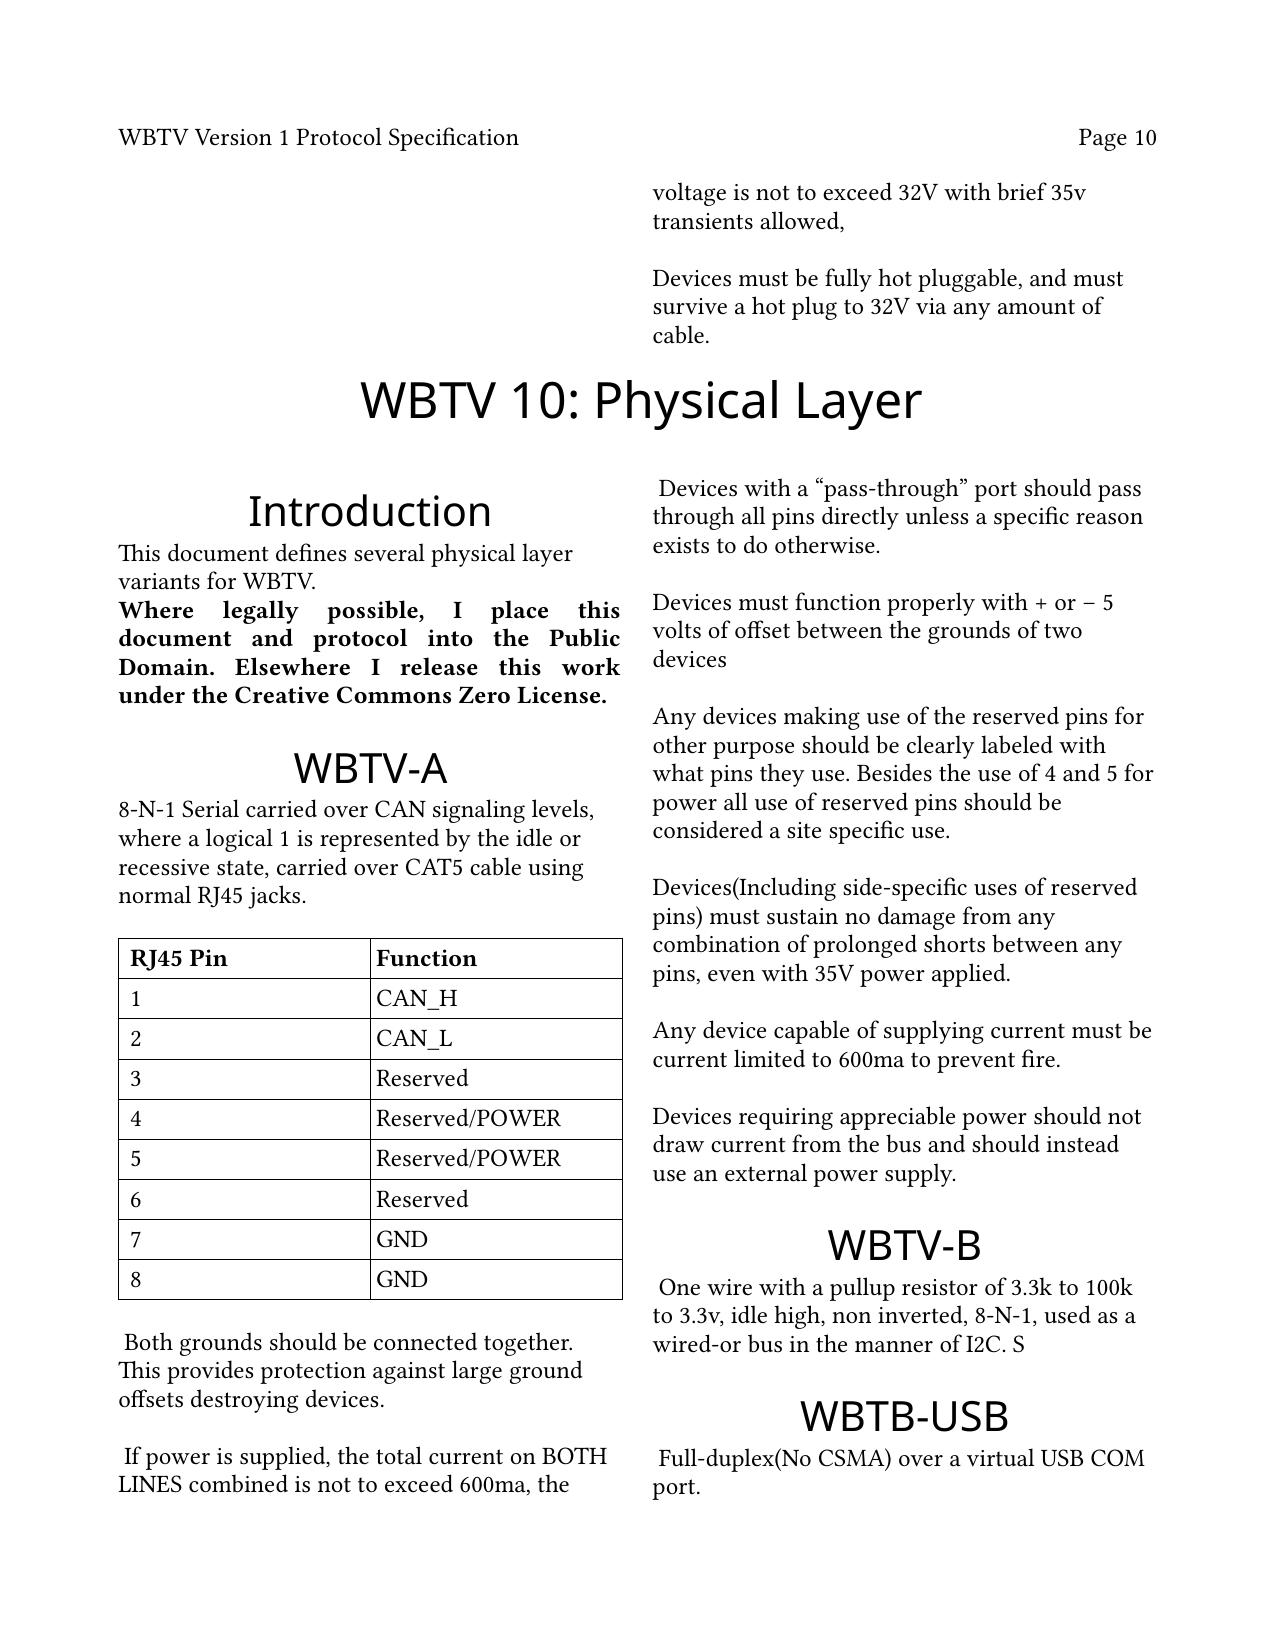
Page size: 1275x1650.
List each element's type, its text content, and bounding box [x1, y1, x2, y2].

table_cell 2 [119, 1019, 370, 1058]
text Devices with a “pass-through” port should pass through all pins directly unless a specific reason exists to do otherwise. [652, 474, 1155, 559]
table_cell Reserved/POWER [371, 1100, 622, 1139]
subtitle WBTB-USB [652, 1387, 1157, 1443]
table_cell Reserved [371, 1060, 622, 1098]
table_header Function [371, 939, 622, 978]
text Devices must be fully hot pluggable, and must survive a hot plug to 32V via any amount of cable. [652, 264, 1155, 349]
text Both grounds should be connected together. This provides protection against large ground offsets destroying devices. [118, 1328, 621, 1413]
text Devices(Including side-specific uses of reserved pins) must sustain no damage from any combination of prolonged shorts between any pins, even with 35V power applied. [652, 873, 1155, 987]
table_cell CAN_L [371, 1019, 622, 1058]
table_cell 4 [119, 1100, 370, 1139]
table_cell 1 [119, 979, 370, 1018]
table_cell 7 [119, 1220, 370, 1259]
text voltage is not to exceed 32V with brief 35v transients allowed, [652, 178, 1155, 235]
table_cell 6 [119, 1180, 370, 1219]
table_cell 3 [119, 1060, 370, 1098]
text Devices requiring appreciable power should not draw current from the bus and should instead use an external power supply. [652, 1102, 1155, 1187]
table_cell Reserved/POWER [371, 1140, 622, 1179]
subtitle WBTV 10: Physical Layer [115, 365, 1168, 433]
text Where legally possible, I place this document and protocol into the Public Domain. Elsewhere I release this work under the Creative Commons Zero License. [118, 596, 621, 710]
table_cell 8 [119, 1260, 370, 1299]
text Any devices making use of the reserved pins for other purpose should be clearly labeled with what pins they use. Besides the use of 4 and 5 for power all use of reserved pins should be considered a site specific use. [652, 702, 1155, 845]
table_cell CAN_H [371, 979, 622, 1018]
table_cell GND [371, 1220, 622, 1259]
table_cell 5 [119, 1140, 370, 1179]
text If power is supplied, the total current on BOTH LINES combined is not to exceed 600ma, the [118, 1442, 621, 1499]
table_cell Reserved [371, 1180, 622, 1219]
text Devices must function properly with + or – 5 volts of offset between the grounds of two devices [652, 588, 1155, 673]
table_header RJ45 Pin [119, 939, 370, 978]
text 8-N-1 Serial carried over CAN signaling levels, where a logical 1 is represented by the idle or recessive state, carried over CAT5 cable using normal RJ45 jacks. [118, 795, 621, 909]
text Full-duplex(No CSMA) over a virtual USB COM port. [652, 1443, 1155, 1501]
text One wire with a pullup resistor of 3.3k to 100k to 3.3v, idle high, non inverted, 8-N-1, used as a wired-or bus in the manner of I2C. S [652, 1273, 1155, 1358]
table_cell GND [371, 1260, 622, 1299]
text Any device capable of supplying current must be current limited to 600ma to prevent fire. [652, 1016, 1155, 1073]
text This document defines several physical layer variants for WBTV. [118, 539, 621, 596]
subtitle WBTV-B [652, 1216, 1157, 1273]
subtitle Introduction [118, 482, 622, 539]
subtitle WBTV-A [118, 739, 622, 795]
